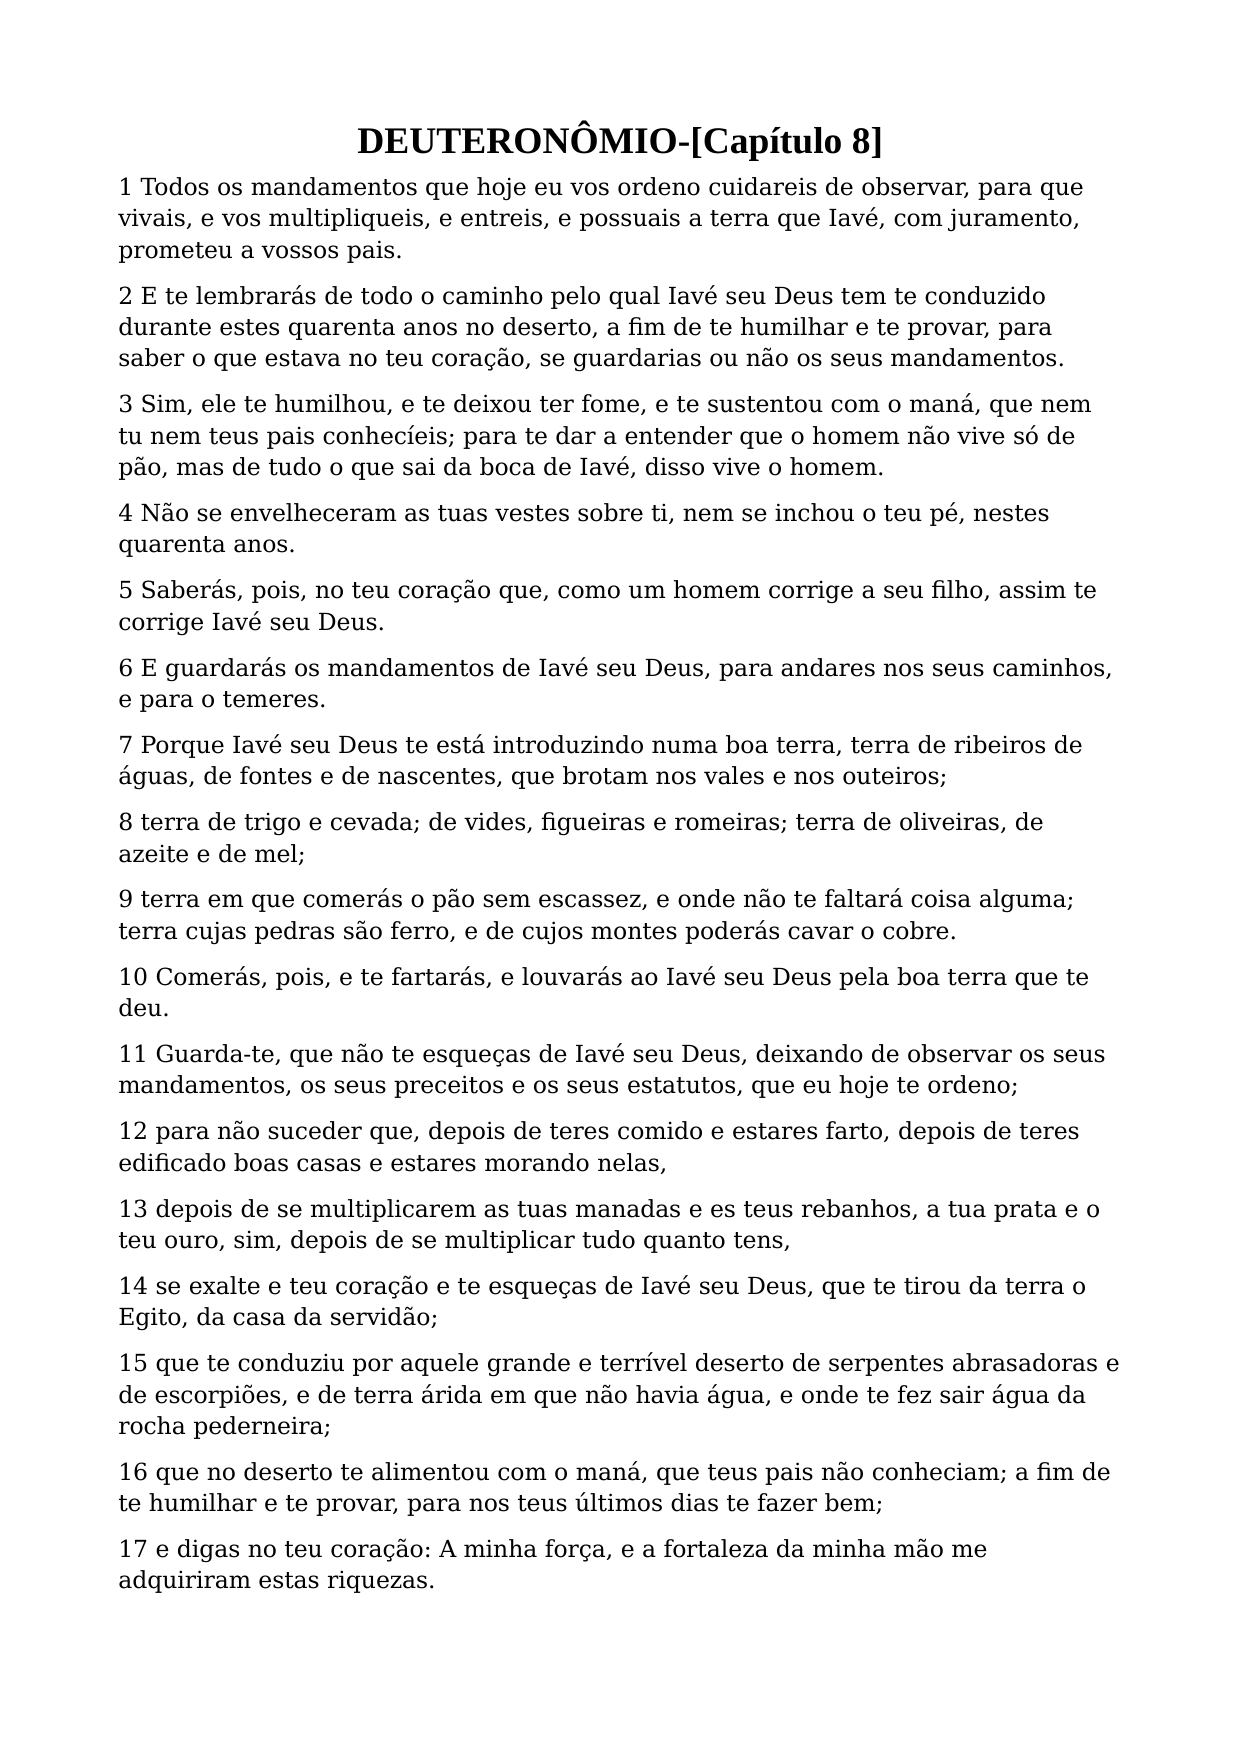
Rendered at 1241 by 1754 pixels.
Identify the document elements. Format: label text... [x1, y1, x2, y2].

text 13 depois de se multiplicarem as tuas manadas e es teus rebanhos, a tua prata e o teu ouro, sim, depois de se multiplicar tudo quanto tens, [118, 1195, 1122, 1254]
text 16 que no deserto te alimentou com o maná, que teus pais não conheciam; a fim de te humilhar e te provar, para nos teus últimos dias te fazer bem; [118, 1458, 1122, 1517]
text 5 Saberás, pois, no teu coração que, como um homem corrige a seu filho, assim te corrige Iavé seu Deus. [118, 577, 1122, 636]
text 1 Todos os mandamentos que hoje eu vos ordeno cuidareis de observar, para que vivais, e vos multipliqueis, e entreis, e possuais a terra que Iavé, com juramento, prometeu a vossos pais. [118, 174, 1122, 264]
text 4 Não se envelheceram as tuas vestes sobre ti, nem se inchou o teu pé, nestes quarenta anos. [118, 500, 1122, 558]
text 2 E te lembrarás de todo o caminho pelo qual Iavé seu Deus tem te conduzido durante estes quarenta anos no deserto, a fim de te humilhar e te provar, para saber o que estava no teu coração, se guardarias ou não os seus mandamentos. [118, 282, 1122, 372]
text 15 que te conduziu por aquele grande e terrível deserto de serpentes abrasadoras e de escorpiões, e de terra árida em que não havia água, e onde te fez sair água da rocha pederneira; [118, 1350, 1122, 1440]
text 9 terra em que comerás o pão sem escassez, e onde não te faltará coisa alguma; terra cujas pedras são ferro, e de cujos montes poderás cavar o cobre. [118, 886, 1122, 945]
text 17 e digas no teu coração: A minha força, e a fortaleza da minha mão me adquiriram estas riquezas. [118, 1536, 1122, 1594]
text 8 terra de trigo e cevada; de vides, figueiras e romeiras; terra de oliveiras, de azeite e de mel; [118, 809, 1122, 867]
text 12 para não suceder que, depois de teres comido e estares farto, depois de teres edificado boas casas e estares morando nelas, [118, 1118, 1122, 1177]
subtitle DEUTERONÔMIO-[Capítulo 8] [118, 118, 1122, 161]
text 7 Porque Iavé seu Deus te está introduzindo numa boa terra, terra de ribeiros de águas, de fontes e de nascentes, que brotam nos vales e nos outeiros; [118, 732, 1122, 790]
text 10 Comerás, pois, e te fartarás, e louvarás ao Iavé seu Deus pela boa terra que te deu. [118, 963, 1122, 1022]
text 6 E guardarás os mandamentos de Iavé seu Deus, para andares nos seus caminhos, e para o temeres. [118, 654, 1122, 713]
text 14 se exalte e teu coração e te esqueças de Iavé seu Deus, que te tirou da terra o Egito, da casa da servidão; [118, 1273, 1122, 1331]
text 11 Guarda-te, que não te esqueças de Iavé seu Deus, deixando de observar os seus mandamentos, os seus preceitos e os seus estatutos, que eu hoje te ordeno; [118, 1041, 1122, 1099]
text 3 Sim, ele te humilhou, e te deixou ter fome, e te sustentou com o maná, que nem tu nem teus pais conhecíeis; para te dar a entender que o homem não vive só de pão, mas de tudo o que sai da boca de Iavé, disso vive o homem. [118, 391, 1122, 481]
